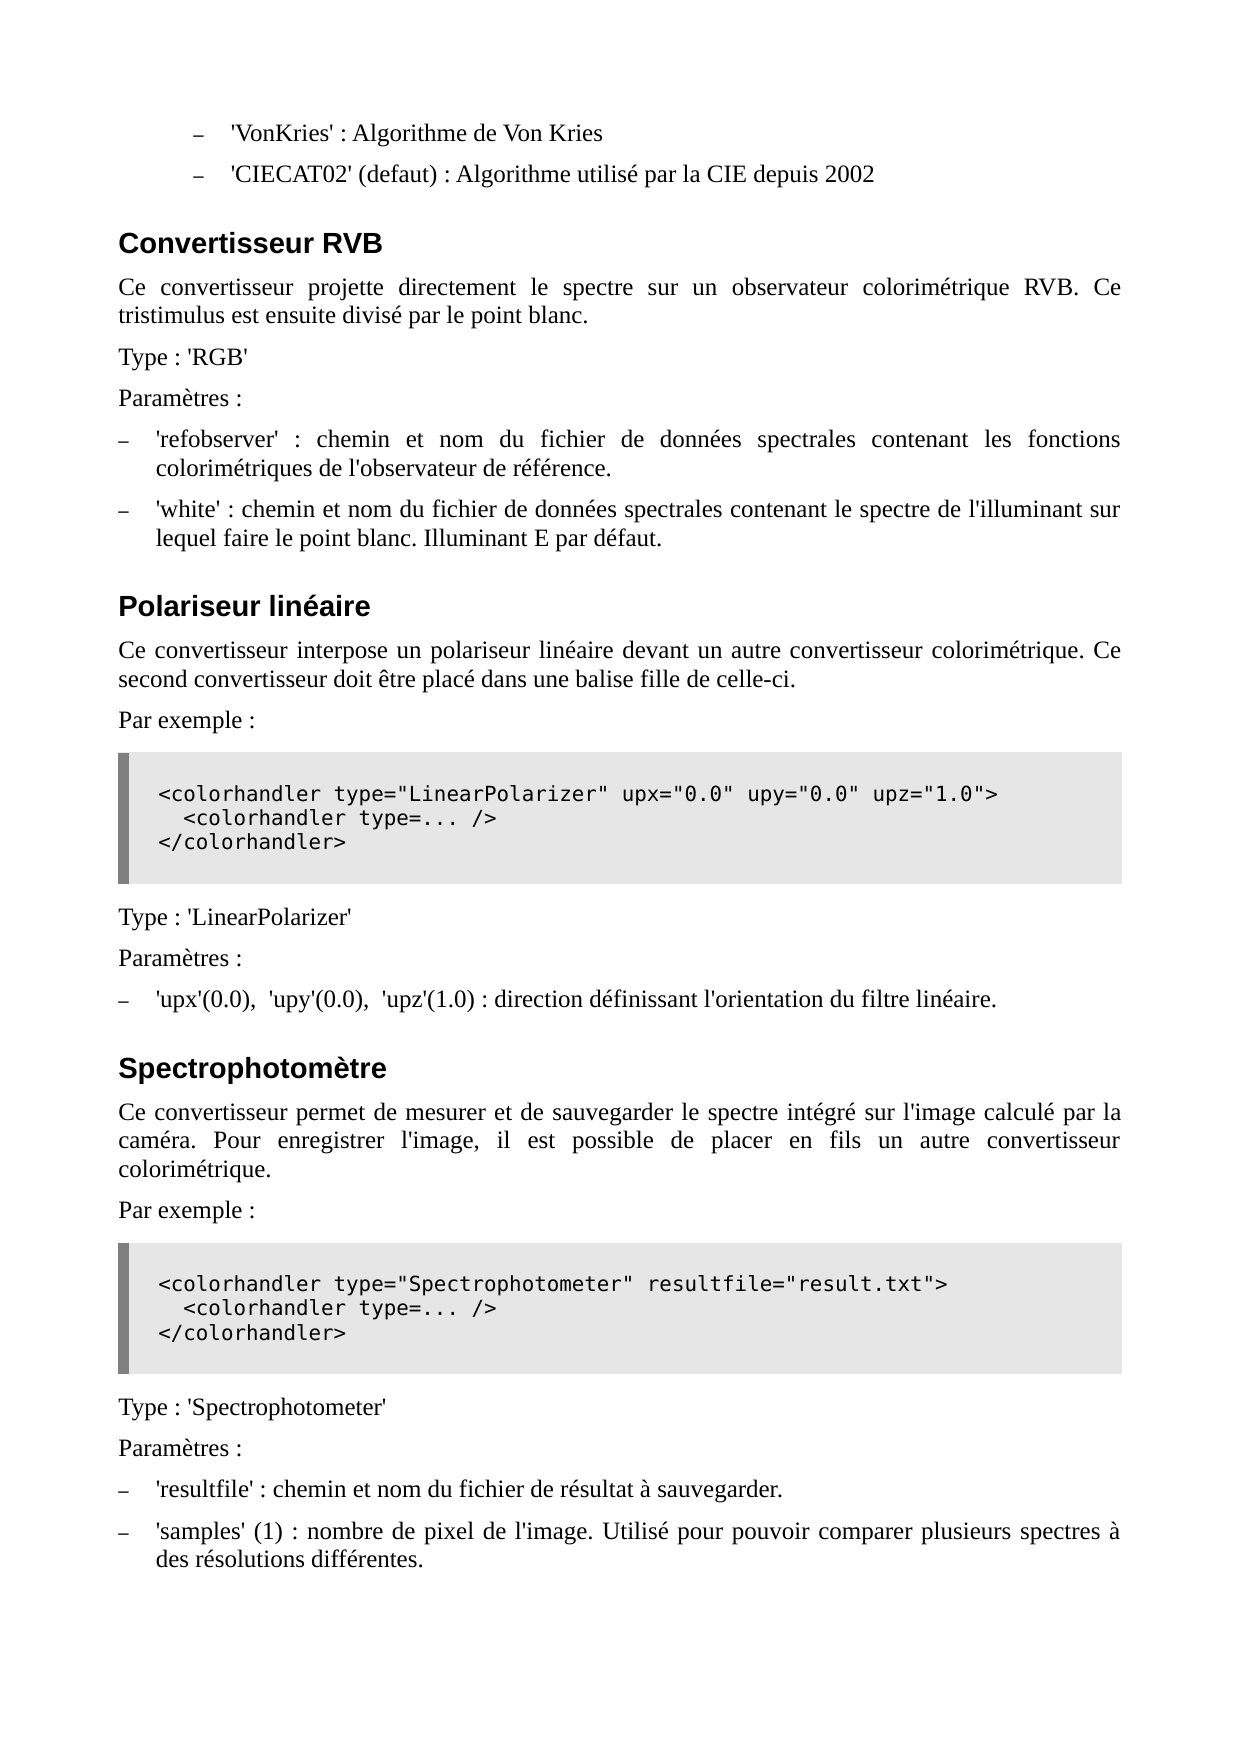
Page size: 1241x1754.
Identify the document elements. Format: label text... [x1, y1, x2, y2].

subtitle Convertisseur RVB [118, 226, 1122, 259]
text Type : 'Spectrophotometer' [118, 1392, 1122, 1421]
text Ce convertisseur projette directement le spectre sur un observateur colorimétrique RVB. Ce tristimulus est ensuite divisé par le point blanc. [118, 272, 1122, 329]
text Ce convertisseur permet de mesurer et de sauvegarder le spectre intégré sur l'image calculé par la caméra. Pour enregistrer l'image, il est possible de placer en fils un autre convertisseur colorimétrique. [118, 1097, 1122, 1183]
list 'CIECAT02' (defaut) : Algorithme utilisé par la CIE depuis 2002 [193, 159, 1122, 188]
list 'white' : chemin et nom du fichier de données spectrales contenant le spectre de l'illuminant sur lequel faire le point blanc. Illuminant E par défaut. [118, 494, 1122, 552]
list 'refobserver' : chemin et nom du fichier de données spectrales contenant les fonctions colorimétriques de l'observateur de référence. [118, 424, 1122, 482]
text Paramètres : [118, 943, 1122, 972]
text Paramètres : [118, 1433, 1122, 1462]
list 'resultfile' : chemin et nom du fichier de résultat à sauvegarder. [118, 1474, 1122, 1503]
subtitle Polariseur linéaire [118, 589, 1122, 623]
text Par exemple : [118, 1195, 1122, 1224]
text Ce convertisseur interpose un polariseur linéaire devant un autre convertisseur colorimétrique. Ce second convertisseur doit être placé dans une balise fille de celle-ci. [118, 635, 1122, 693]
subtitle Spectrophotomètre [118, 1051, 1122, 1084]
text Paramètres : [118, 383, 1122, 412]
list 'VonKries' : Algorithme de Von Kries [193, 118, 1122, 147]
text Type : 'LinearPolarizer' [118, 902, 1122, 931]
text Type : 'RGB' [118, 342, 1122, 370]
list 'upx'(0.0), 'upy'(0.0), 'upz'(1.0) : direction définissant l'orientation du filtre linéaire. [118, 984, 1122, 1013]
text <colorhandler type="Spectrophotometer" resultfile="result.txt"> <colorhandler type=... /> </colorhandler> [129, 1243, 1122, 1374]
list 'samples' (1) : nombre de pixel de l'image. Utilisé pour pouvoir comparer plusieurs spectres à des résolutions différentes. [118, 1516, 1122, 1573]
text Par exemple : [118, 705, 1122, 734]
text <colorhandler type="LinearPolarizer" upx="0.0" upy="0.0" upz="1.0"> <colorhandler type=... /> </colorhandler> [118, 752, 1122, 884]
